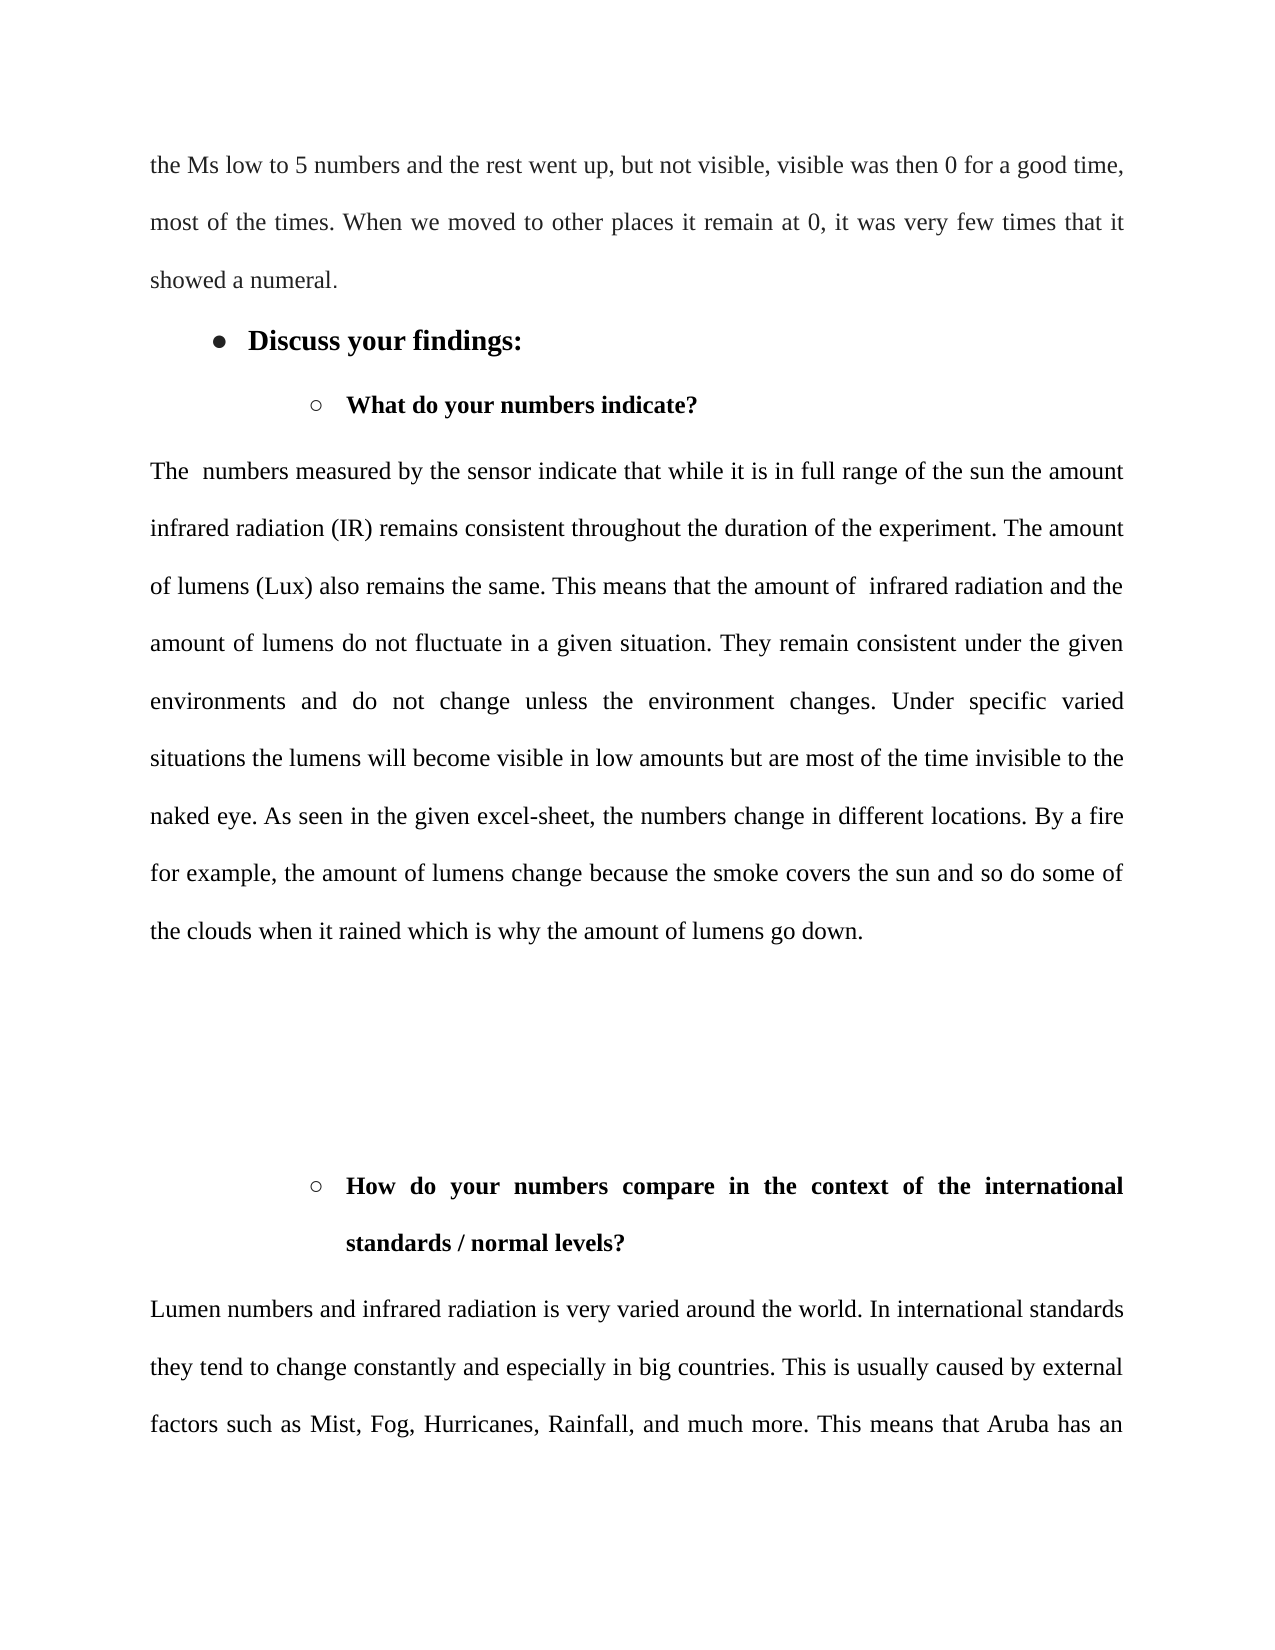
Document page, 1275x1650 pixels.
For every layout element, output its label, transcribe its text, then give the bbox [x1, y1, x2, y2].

text Lumen numbers and infrared radiation is very varied around the world. In international standards they tend to change constantly and especially in big countries. This is usually caused by external factors such as Mist, Fog, Hurricanes, Rainfall, and much more. This means that Aruba has an [150, 1294, 1125, 1438]
list What do your numbers indicate? [308, 390, 1125, 419]
list How do your numbers compare in the context of the international standards / normal levels? [308, 1171, 1125, 1257]
text The numbers measured by the sensor indicate that while it is in full range of the sun the amount infrared radiation (IR) remains consistent throughout the duration of the experiment. The amount of lumens (Lux) also remains the same. This means that the amount of infrared radiation and the amount of lumens do not fluctuate in a given situation. They remain consistent under the given environments and do not change unless the environment changes. Under specific varied situations the lumens will become visible in low amounts but are most of the time invisible to the naked eye. As seen in the given excel-sheet, the numbers change in different locations. By a fire for example, the amount of lumens change because the smoke covers the sun and so do some of the clouds when it rained which is why the amount of lumens go down. [150, 456, 1125, 944]
text the Ms low to 5 numbers and the rest went up, but not visible, visible was then 0 for a good time, most of the times. When we moved to other places it remain at 0, it was very few times that it showed a numeral. [150, 150, 1125, 294]
list Discuss your findings: [210, 322, 1125, 356]
